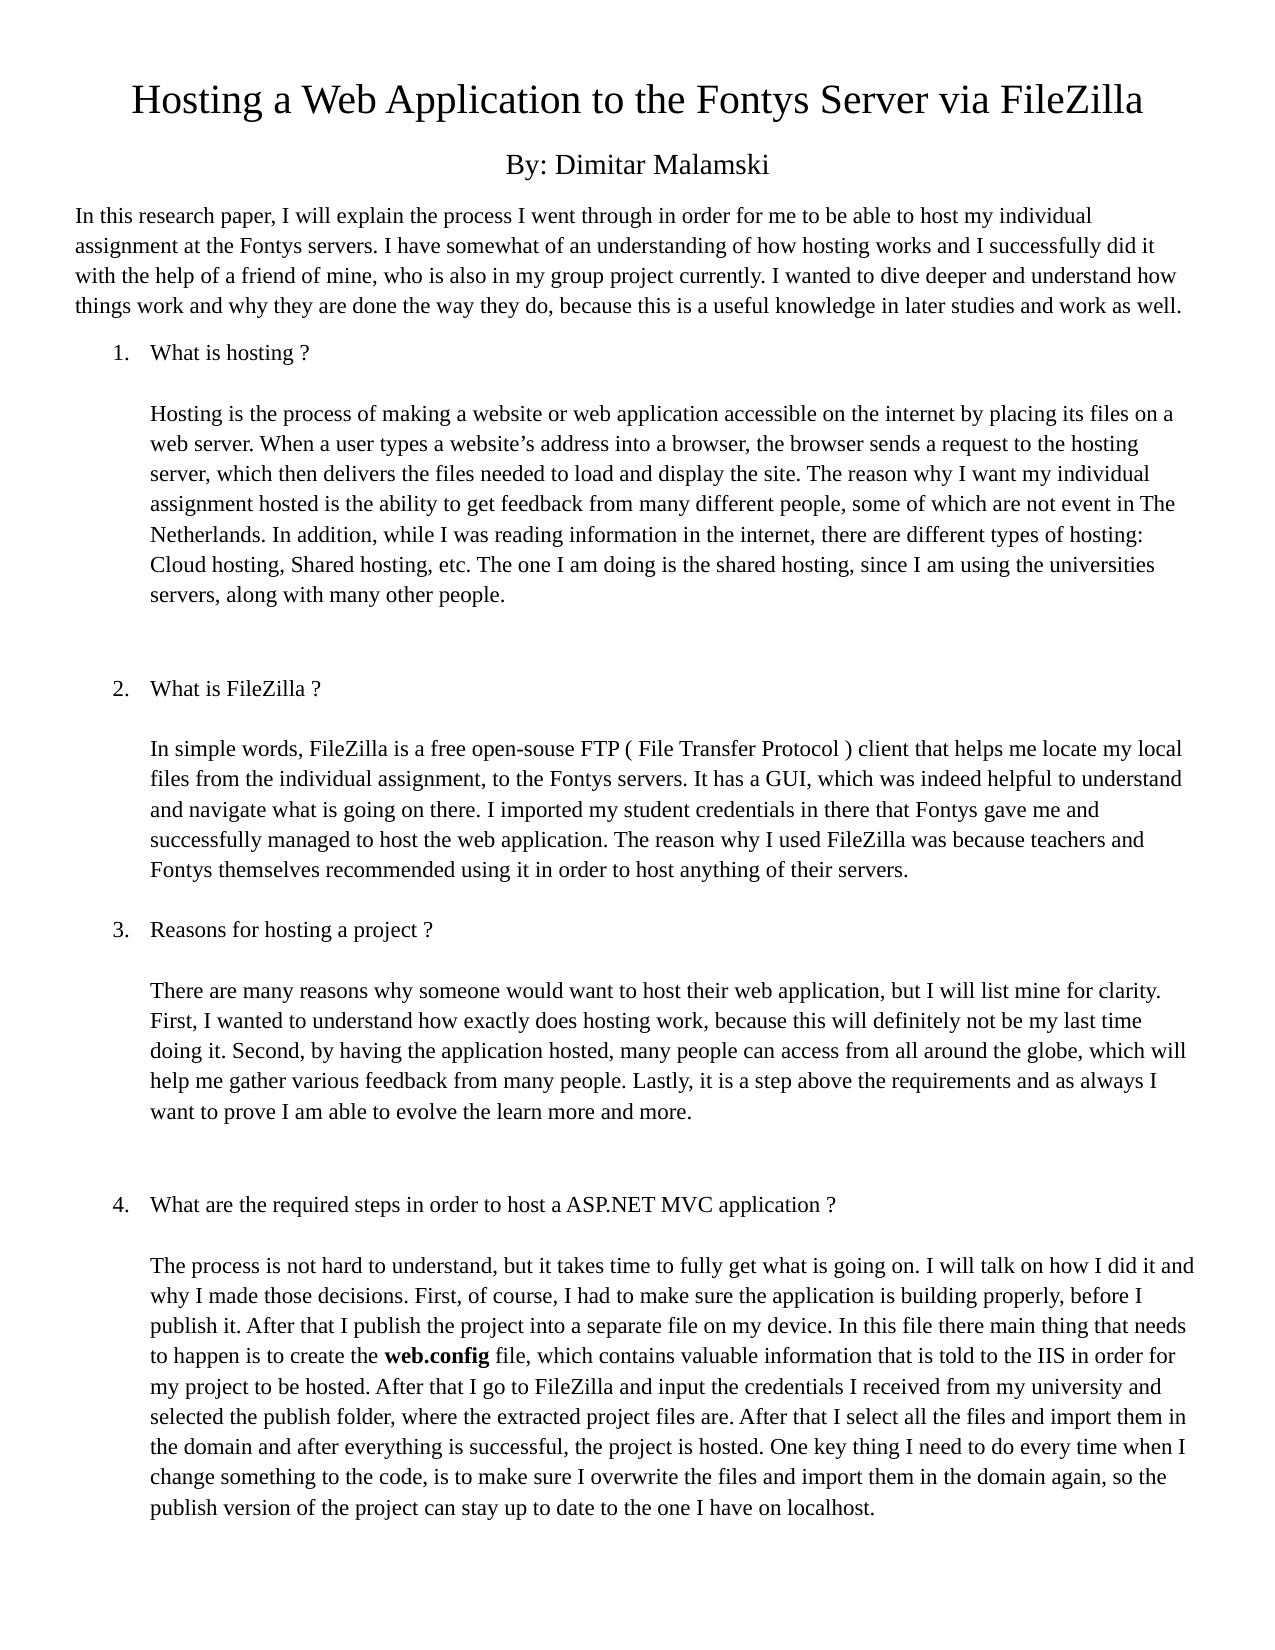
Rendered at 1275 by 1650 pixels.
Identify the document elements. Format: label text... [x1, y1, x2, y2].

text By: Dimitar Malamski [75, 147, 1200, 180]
list What is FileZilla ? [112, 675, 1200, 701]
list Reasons for hosting a project ? [112, 917, 1200, 943]
list The process is not hard to understand, but it takes time to fully get what is going on. I will talk on how I did it and why I made those decisions. First, of course, I had to make sure the application is building properly, before I publish it. After that I publish the project into a separate file on my device. In this file there main thing that needs to happen is to create the web.config file, which contains valuable information that is told to the IIS in order for my project to be hosted. After that I go to FileZilla and input the credentials I received from my university and selected the publish folder, where the extracted project files are. After that I select all the files and import them in the domain and after everything is successful, the project is hosted. One key thing I need to do every time when I change something to the code, is to make sure I overwrite the files and import them in the domain again, so the publish version of the project can stay up to date to the one I have on localhost. [150, 1252, 1200, 1520]
list What is hosting ? [112, 339, 1200, 366]
list Hosting is the process of making a website or web application accessible on the internet by placing its files on a web server. When a user types a website’s address into a browser, the browser sends a request to the hosting server, which then delivers the files needed to load and display the site. The reason why I want my individual assignment hosted is the ability to get feedback from many different people, some of which are not event in The Netherlands. In addition, while I was reading information in the internet, there are different types of hosting: Cloud hosting, Shared hosting, etc. The one I am doing is the shared hosting, since I am using the universities servers, along with many other people. [150, 400, 1200, 607]
text Hosting a Web Application to the Fontys Server via FileZilla [75, 75, 1200, 123]
list What are the required steps in order to host a ASP.NET MVC application ? [112, 1192, 1200, 1218]
list In simple words, FileZilla is a free open-souse FTP ( File Transfer Protocol ) client that helps me locate my local files from the individual assignment, to the Fontys servers. It has a GUI, which was indeed helpful to understand and navigate what is going on there. I imported my student credentials in there that Fontys gave me and successfully managed to host the web application. The reason why I used FileZilla was because teachers and Fontys themselves recommended using it in order to host anything of their servers. [150, 735, 1200, 882]
text In this research paper, I will explain the process I went through in order for me to be able to host my individual assignment at the Fontys servers. I have somewhat of an understanding of how hosting works and I successfully did it with the help of a friend of mine, who is also in my group project currently. I wanted to dive deeper and understand how things work and why they are done the way they do, because this is a useful knowledge in later studies and work as well. [75, 202, 1200, 319]
list There are many reasons why someone would want to host their web application, but I will list mine for clarity. First, I wanted to understand how exactly does hosting work, because this will definitely not be my last time doing it. Second, by having the application hosted, many people can access from all around the globe, which will help me gather various feedback from many people. Lastly, it is a step above the requirements and as always I want to prove I am able to evolve the learn more and more. [150, 977, 1200, 1124]
